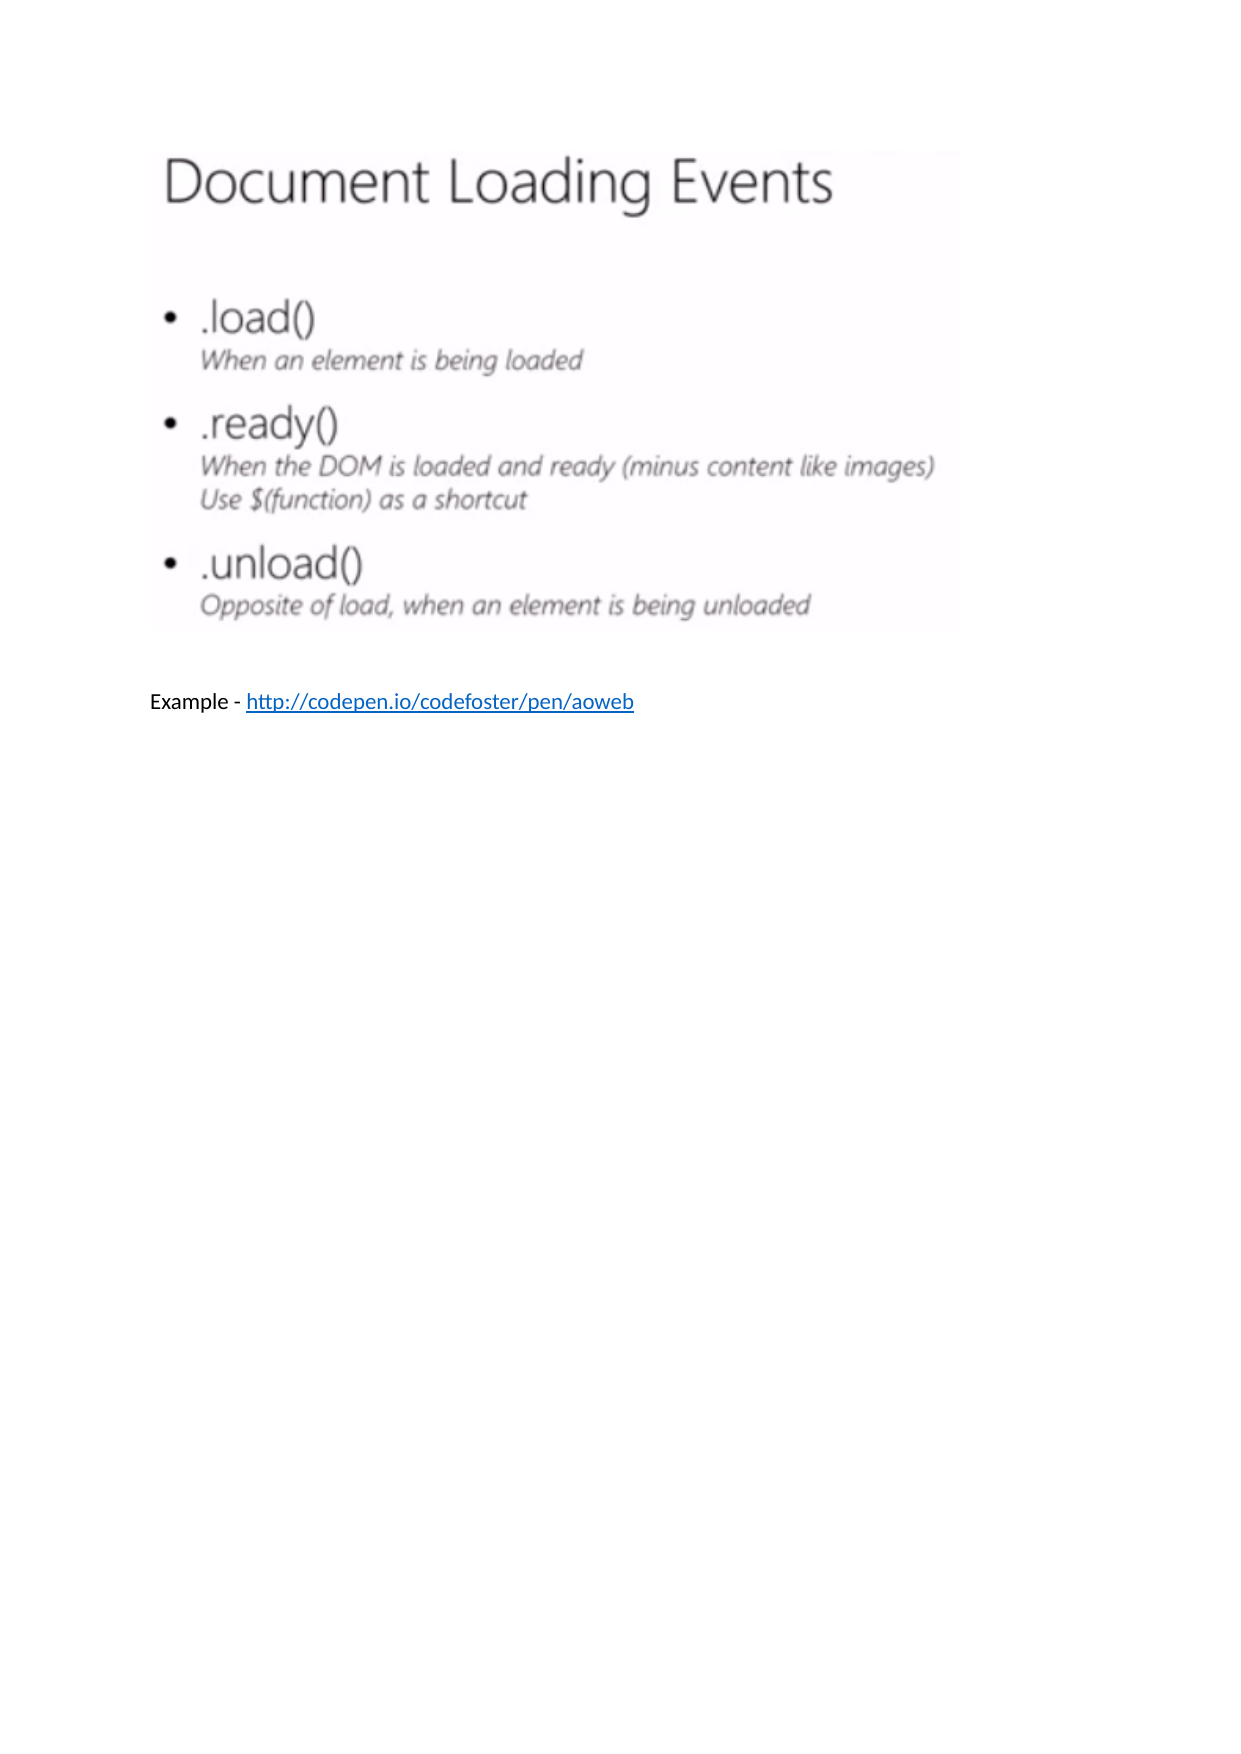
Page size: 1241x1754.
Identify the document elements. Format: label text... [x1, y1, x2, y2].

text Example - http://codepen.io/codefoster/pen/aoweb [150, 687, 1090, 715]
picture [150, 150, 961, 630]
